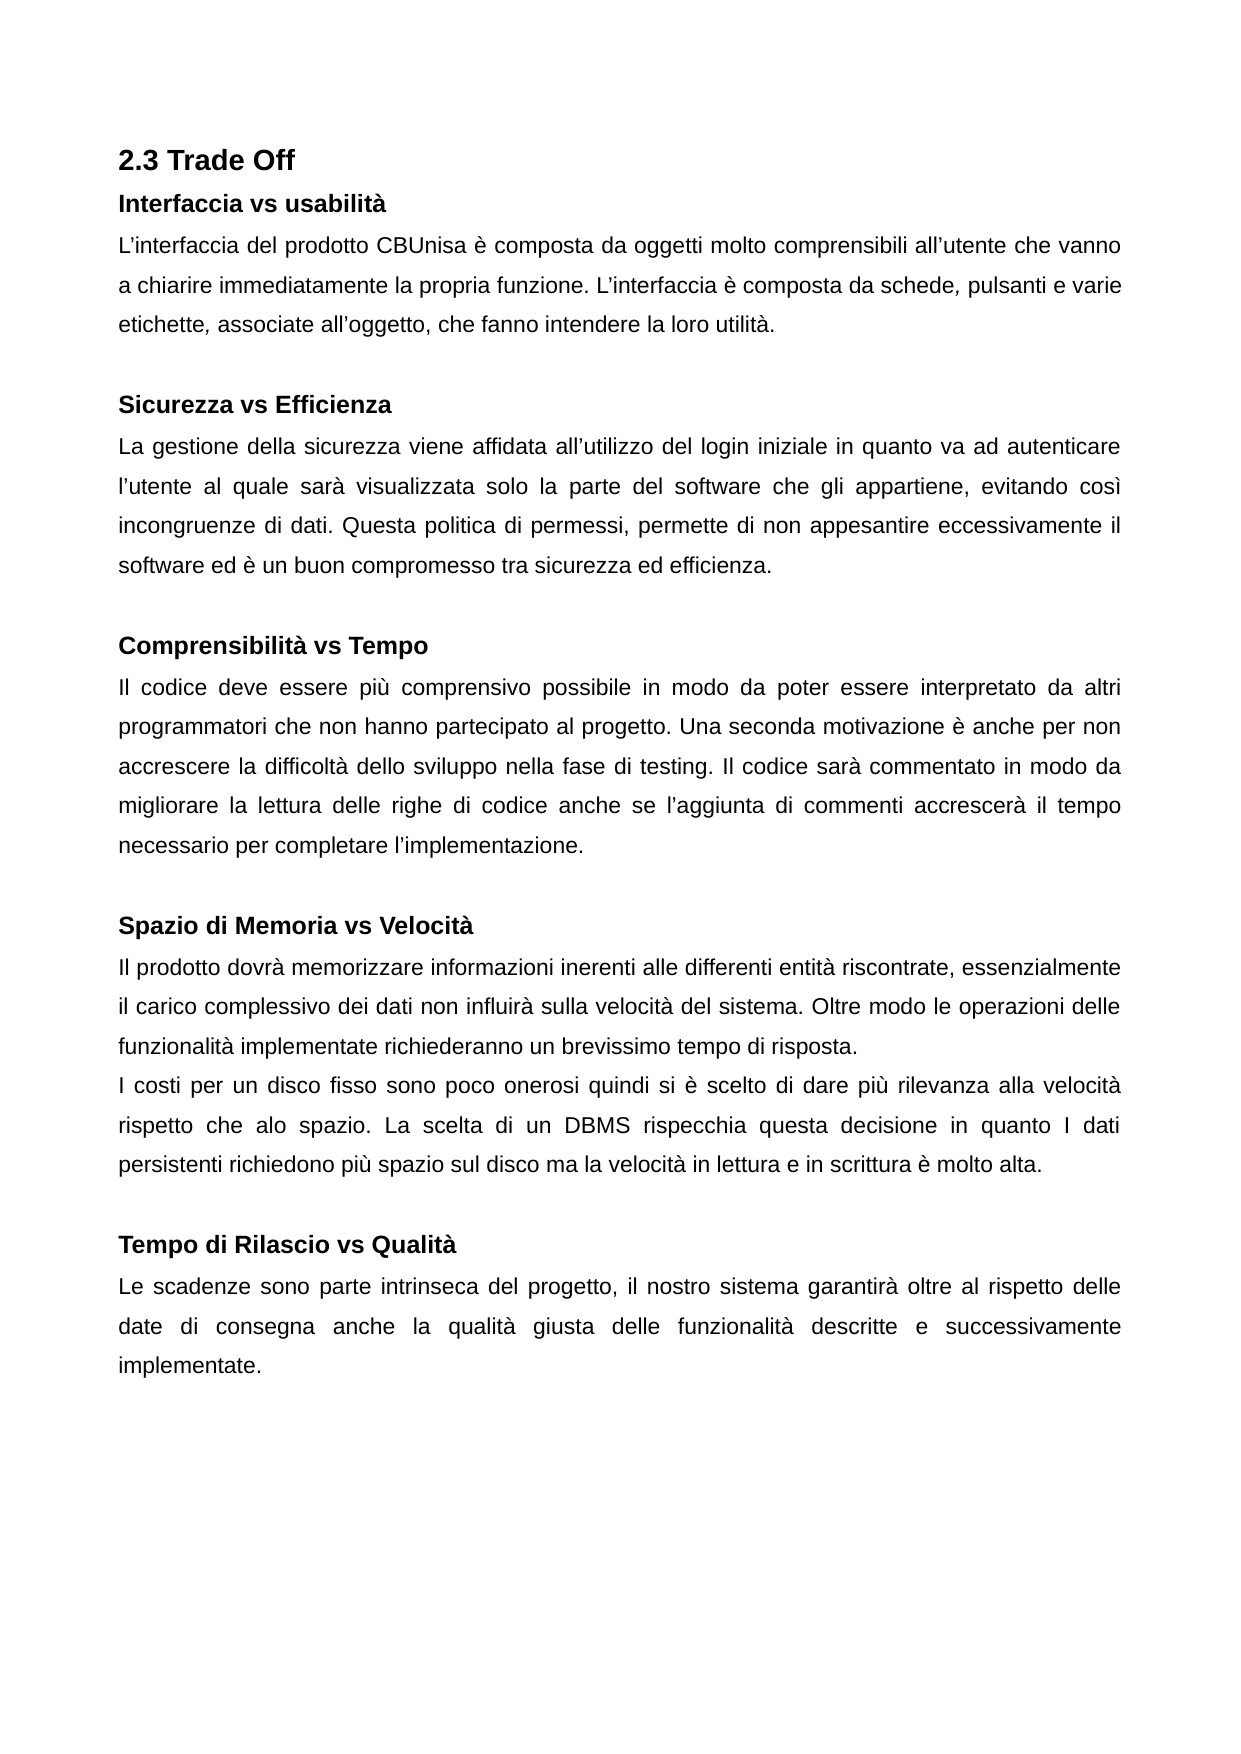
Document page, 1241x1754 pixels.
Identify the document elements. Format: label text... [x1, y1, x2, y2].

text Le scadenze sono parte intrinseca del progetto, il nostro sistema garantirà oltre al rispetto delle date di consegna anche la qualità giusta delle funzionalità descritte e successivamente implementate. [118, 1273, 1122, 1379]
text Sicurezza vs Efficienza [118, 390, 1122, 419]
text Comprensibilità vs Tempo [118, 631, 1122, 659]
subtitle 2.3 Trade Off [118, 143, 1122, 177]
text La gestione della sicurezza viene affidata all’utilizzo del login iniziale in quanto va ad autenticare l’utente al quale sarà visualizzata solo la parte del software che gli appartiene, evitando così incongruenze di dati. Questa politica di permessi, permette di non appesantire eccessivamente il software ed è un buon compromesso tra sicurezza ed efficienza. [118, 433, 1122, 578]
text I costi per un disco fisso sono poco onerosi quindi si è scelto di dare più rilevanza alla velocità rispetto che alo spazio. La scelta di un DBMS rispecchia questa decisione in quanto I dati persistenti richiedono più spazio sul disco ma la velocità in lettura e in scrittura è molto alta. [118, 1072, 1122, 1178]
text Tempo di Rilascio vs Qualità [118, 1230, 1122, 1259]
text L’interfaccia del prodotto CBUnisa è composta da oggetti molto comprensibili all’utente che vanno a chiarire immediatamente la propria funzione. L’interfaccia è composta da schede, pulsanti e varie etichette, associate all’oggetto, che fanno intendere la loro utilità. [118, 232, 1122, 338]
text Il codice deve essere più comprensivo possibile in modo da poter essere interpretato da altri programmatori che non hanno partecipato al progetto. Una seconda motivazione è anche per non accrescere la difficoltà dello sviluppo nella fase di testing. Il codice sarà commentato in modo da migliorare la lettura delle righe di codice anche se l’aggiunta di commenti accrescerà il tempo necessario per completare l’implementazione. [118, 674, 1122, 858]
text Il prodotto dovrà memorizzare informazioni inerenti alle differenti entità riscontrate, essenzialmente il carico complessivo dei dati non influirà sulla velocità del sistema. Oltre modo le operazioni delle funzionalità implementate richiederanno un brevissimo tempo di risposta. [118, 954, 1122, 1059]
text Interfaccia vs usabilità [118, 189, 1122, 218]
text Spazio di Memoria vs Velocità [118, 911, 1122, 939]
